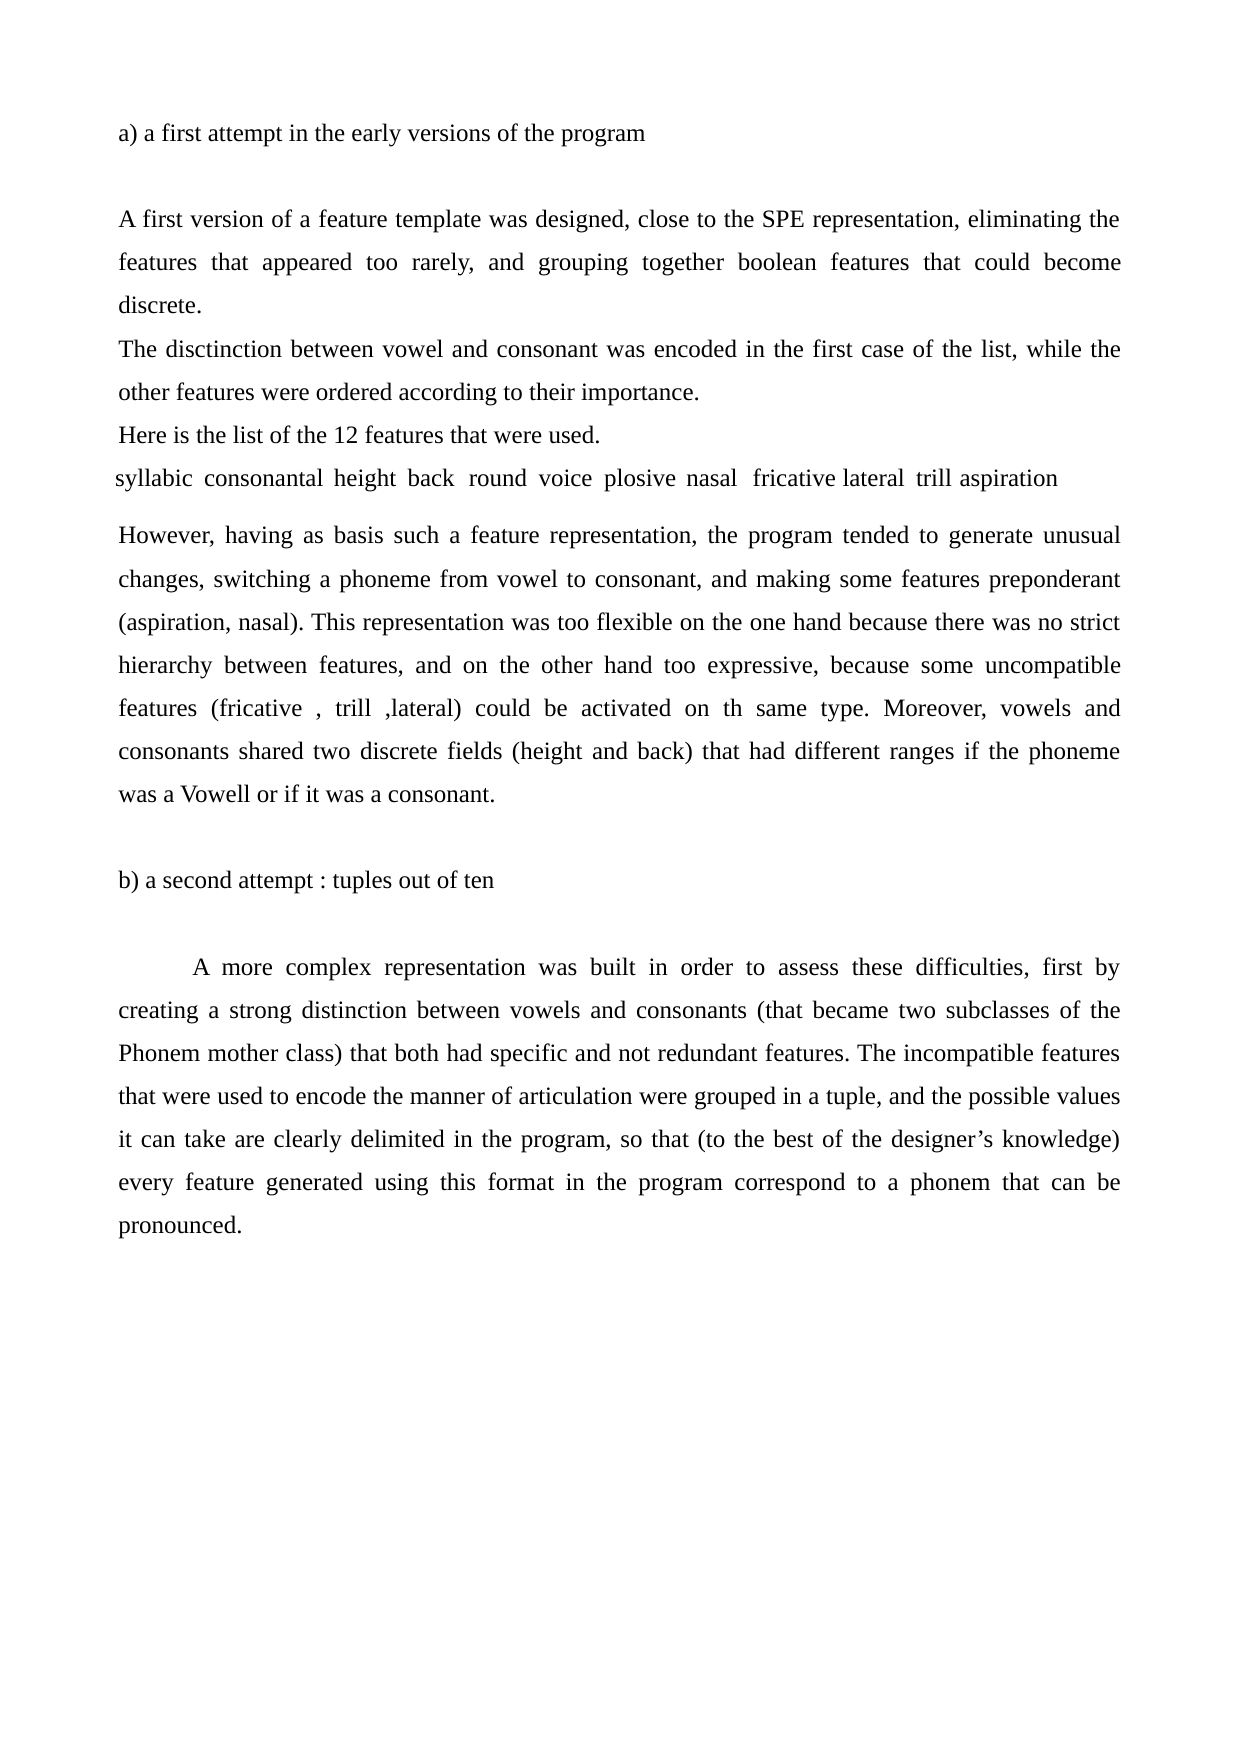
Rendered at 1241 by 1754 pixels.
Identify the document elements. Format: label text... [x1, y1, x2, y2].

table_header aspiration [956, 463, 1064, 492]
table_header consonantal [201, 463, 331, 492]
table_header round [465, 463, 535, 492]
text However, having as basis such a feature representation, the program tended to generate unusual changes, switching a phoneme from vowel to consonant, and making some features preponderant (aspiration, nasal). This representation was too flexible on the one hand because there was no strict hierarchy between features, and on the other hand too expressive, because some uncompatible features (fricative , trill ,lateral) could be activated on th same type. Moreover, vowels and consonants shared two discrete fields (height and back) that had different ranges if the phoneme was a Vowell or if it was a consonant. [118, 521, 1122, 808]
table_header height [331, 463, 404, 492]
text Here is the list of the 12 features that were used. [118, 420, 1122, 449]
text The disctinction between vowel and consonant was encoded in the first case of the list, while the other features were ordered according to their importance. [118, 334, 1122, 406]
text a) a first attempt in the early versions of the program [118, 118, 1122, 147]
text A first version of a feature template was designed, close to the SPE representation, eliminating the features that appeared too rarely, and grouping together boolean features that could become discrete. [118, 204, 1122, 319]
table_header syllabic [112, 463, 201, 492]
table_header trill [913, 463, 956, 492]
table_header plosive [601, 463, 683, 492]
table_header voice [535, 463, 601, 492]
table_header fricative [749, 463, 839, 492]
text b) a second attempt : tuples out of ten [118, 866, 1122, 894]
text A more complex representation was built in order to assess these difficulties, first by creating a strong distinction between vowels and consonants (that became two subclasses of the Phonem mother class) that both had specific and not redundant features. The incompatible features that were used to encode the manner of articulation were grouped in a tuple, and the possible values it can take are clearly delimited in the program, so that (to the best of the designer’s knowledge) every feature generated using this format in the program correspond to a phonem that can be pronounced. [118, 952, 1122, 1239]
table_header nasal [683, 463, 749, 492]
table_header lateral [839, 463, 913, 492]
table_header back [404, 463, 465, 492]
